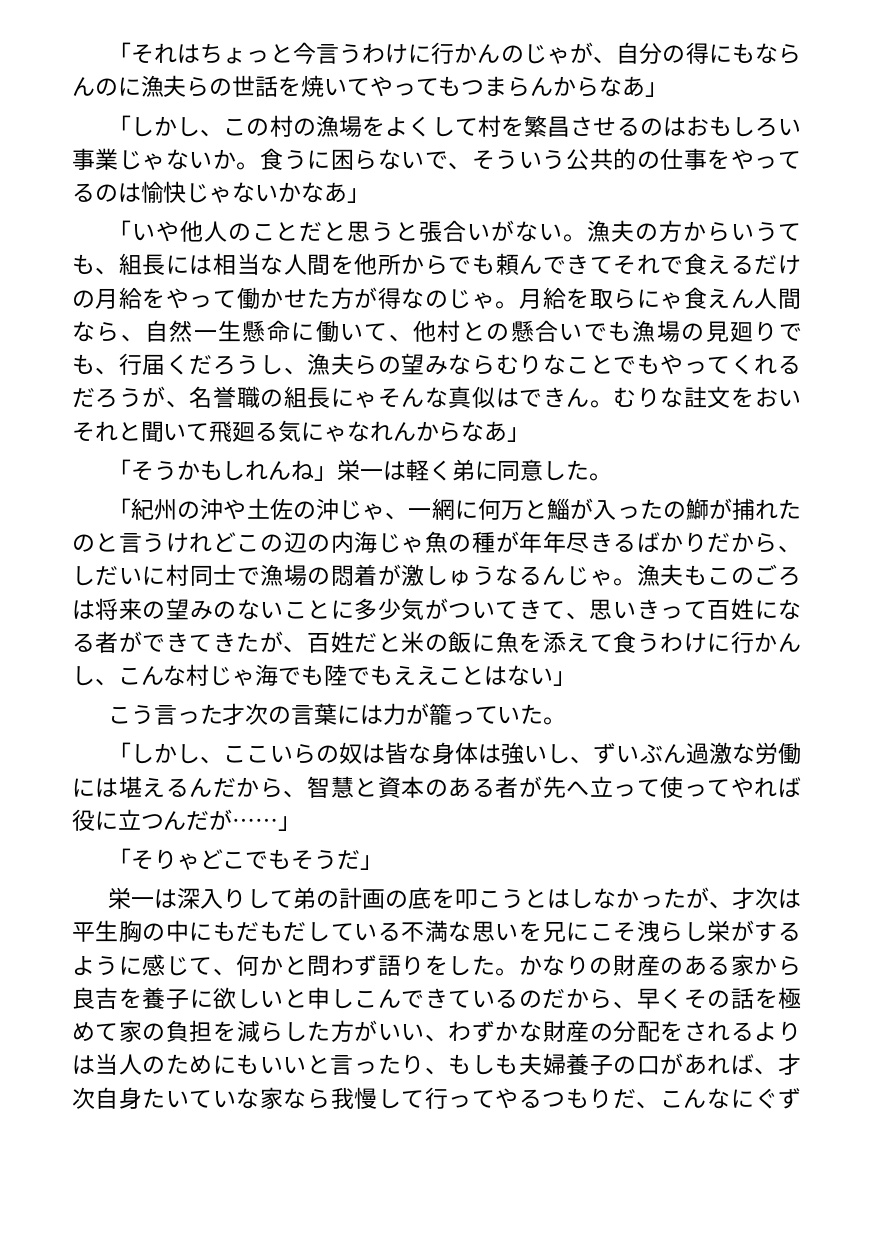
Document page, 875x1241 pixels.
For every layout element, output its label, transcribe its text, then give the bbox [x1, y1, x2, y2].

text 「いや他人のことだと思うと張合いがない。漁夫の方からいうても、組長には相当な人間を他所からでも頼んできてそれで食えるだけの月給をやって働かせた方が得なのじゃ。月給を取らにゃ食えん人間なら、自然一生懸命に働いて、他村との懸合いでも漁場の見廻りでも、行届くだろうし、漁夫らの望みならむりなことでもやってくれるだろうが、名誉職の組長にゃそんな真似はできん。むりな註文をおいそれと聞いて飛廻る気にゃなれんからなあ」 [72, 214, 802, 447]
text 「しかし、ここいらの奴は皆な身体は強いし、ずいぶん過激な労働には堪えるんだから、智慧と資本のある者が先へ立って使ってやれば役に立つんだが……」 [72, 736, 802, 836]
text こう言った才次の言葉には力が籠っていた。 [72, 697, 802, 730]
text 「そりゃどこでもそうだ」 [72, 842, 802, 875]
text 栄一は深入りして弟の計画の底を叩こうとはしなかったが、才次は平生胸の中にもだもだしている不満な思いを兄にこそ洩らし栄がするように感じて、何かと問わず語りをした。かなりの財産のある家から良吉を養子に欲しいと申しこんできているのだから、早くその話を極めて家の負担を減らした方がいい、わずかな財産の分配をされるよりは当人のためにもいいと言ったり、もしも夫婦養子の口があれば、才次自身たいていな家なら我慢して行ってやるつもりだ、こんなにぐず [72, 881, 802, 1114]
text 「しかし、この村の漁場をよくして村を繁昌させるのはおもしろい事業じゃないか。食うに困らないで、そういう公共的の仕事をやってるのは愉快じゃないかなあ」 [72, 108, 802, 208]
text 「そうかもしれんね」栄一は軽く弟に同意した。 [72, 453, 802, 486]
text 「それはちょっと今言うわけに行かんのじゃが、自分の得にもならんのに漁夫らの世話を焼いてやってもつまらんからなあ」 [72, 36, 802, 102]
text 「紀州の沖や土佐の沖じゃ、一網に何万と鯔が入ったの鰤が捕れたのと言うけれどこの辺の内海じゃ魚の種が年年尽きるばかりだから、しだいに村同士で漁場の悶着が激しゅうなるんじゃ。漁夫もこのごろは将来の望みのないことに多少気がついてきて、思いきって百姓になる者ができてきたが、百姓だと米の飯に魚を添えて食うわけに行かんし、こんな村じゃ海でも陸でもええことはない」 [72, 492, 802, 691]
